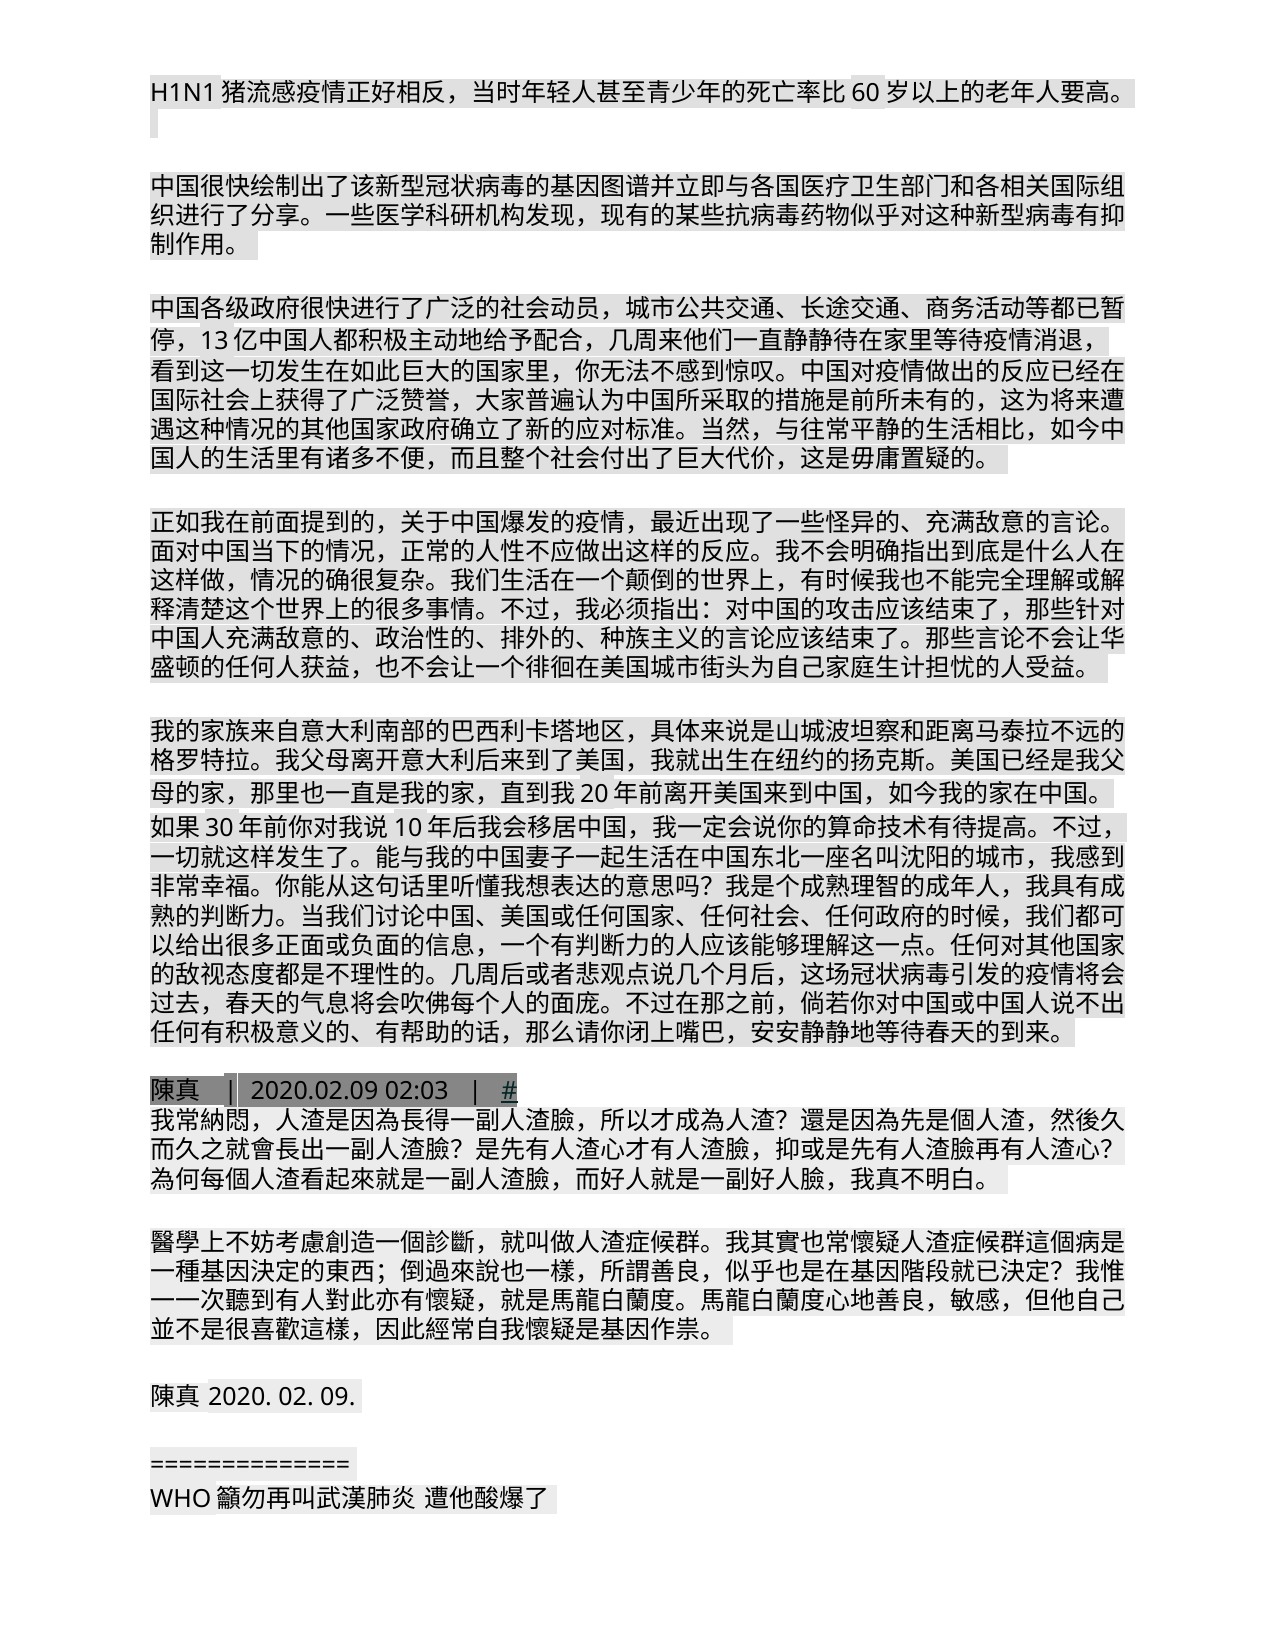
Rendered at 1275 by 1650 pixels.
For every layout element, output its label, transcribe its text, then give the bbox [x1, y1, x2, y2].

text 陳真 | 2020.02.09 02:03 | # [150, 1072, 1125, 1107]
text 马意骏：我现在就在中国，那些歪曲中国疫情的听我说 http://www.guancha.cn/MarioCavolo/2020_02_08_535183_s.shtml "Something's Not Right Here Folks" &;#124; A Look at USA 2009 H1N1 Virus Compared to China 2020 Corona Virus http://www.linkedin.com/pulse/somethings-right-here-folks-look-usa-2009-h1n1-virus-compared-cavolo 一位定居沈阳的美国作家，《龙的吼声》 加油中国！ 2009年美国爆发了H1N1猪流感疫情，那是一场全球性的瘟疫，全世界进入了紧急状态，那场瘟疫使全球6000万人受到感染，在当年就造成了至少18,449人死亡。然而那场H1N1猪流感疫情造成的最终损失比这个数字要严重得多。根据美国疾病控制与预防中心（CDC）2012年发布的报告，那场瘟疫造成的死亡人数最终达到了约30万。本文在下面对那场瘟疫会有更加详细的介绍。 定居在辽宁省沈阳市的美国作家马意骏（Mario Cavolo）2020年2月5日在其领英个人主页发布评论文章：《我听到了一些怪异的声音，朋友们——把2009美国H1N1病毒与2020中国新型冠状病毒两场疫情进行对比》 我之所以提到2009年在美国爆发的那场瘟疫，是因为我发现当中国正在抗击当下这场由新型冠状病毒引发的肺炎疫情时，有一股十分怪异的邪恶力量正在对中国政府和中国人民展开攻击。我不得不站出来提出几个问题并由我本人作出回答。 当那场H1N1猪流感疫情2009年在美国爆发时，我记得没有任何国家因疫情的扩散发表反美言论。事实上，我记得当时美国花了整整6个月时间才宣布全国进入紧急状态。从2009年4月初到2010年4月末，有哪个国家警告其公民立即离开美国吗？没有。甚至在2009年6月世界卫生组织宣布全世界进入瘟疫大爆发紧急状态时，也没有哪个国家发出过这样的警告。美国游客在那期间一直可以自由进出任何国家，没有任何一个国家的大门向美国人关闭。 正如我所说的，情况的确有些怪异。我已经读到一些充满仇恨情绪的对中国政府进行恶意攻击的文章，那些文章认为中国政府在感染人数上做了假。然而，实际上无论哪个国家爆发瘟疫，统计数字很难做到绝对准确，甚至美国疾病控制与预防中心也难以做到这一点。2009年美国爆发H1N1猪流感疫情时，感染人数也没有做到绝对准确，当时公布的人数大大少于三年后更新的统计数字。这一现象是瘟疫爆发事件的一种内在特征。 缺乏足够的医疗人员、缺乏足够的检测试剂盒、缺乏足够的药品、缺乏足够的防护装备……中国并没有试图掩盖这些问题，这些信息每天都会出现在中国各家媒体上。每天都有人因感染这种新型冠状病毒而失去生命，人们在中国每天都会看到这样的消息，我并不认为中国政府在试图掩盖什么。人们在这里看到的不是阴谋，它只是一场悲剧。 当我们翻开美国疾病控制与预防中心2012年6月27日发布的后续研究报告会发现，此前公布的2009年爆发的那场H1N1猪流感瘟疫造成的死亡数字，18449人“远远少于真实的数字，主要原因在于很多死于H1N1猪流感相关疾病的人在死亡之前并没有获得病毒检测的机会”。2009年H1N1猪流感大爆发时，有人指责美国政府或美国医疗卫生部门隐瞒真实死亡数字吗？没有。有人为了证明美国政府在死亡数字问题上说谎而带着摄像机跑到美国的医院里偷拍吗？也没有。许多对中国的批评是荒谬的，他们只看到在医院接受支持疗法的患者，却不知道其中有些的确受到了新型冠状病毒的感染，另一些只是表现出肺炎的症状，未必与此次疫情有关。 全世界都应该为中国人发动的这场史无前例的、声势浩大的、全国性的疫情阻击战而鼓掌。世界卫生组织以及许多国家的政府官员已经在这样做了。我现在就生活在中国，我亲眼看到了中国为抗击疫情所采取的各种措施，无论以何种标准来衡量，中国发生的这一切都是令人感到极为震撼的。当然，中国社会所遭受的经济损失也是巨大的。 许多人没有看到中国整个行政体系的执行力之强大，这个星球上应该没有任何政府能够有如此高效的表现。相反，某些人只是忙于抨击武汉地方政府的一些没有及时采取疫情应对措施的官员。是的，那些地方官员的确把事情搞砸了，他们惹了大麻烦。他们与波多黎各那些没有在去年的飓风灾害后及时把得到的救灾物资分发给受灾民众的政客是同一类人，他们都做出了令人不齿的行为。在我们这个不完美的世界上，一个人犯下错误是很正常的事情，正义总会得到伸张，但整个国家的政府不应因个别地方官员的不当表现受到攻击。此外，中国各省的政府已经向所属各级官员发出了通知，如果他们也犯下如此愚蠢的错误，那么他们将面临非常严厉的惩罚，我对此毫不怀疑。数不清的西方政客曾犯下大错，但他们中有很多人仍然保住了自己的职位。可见在人类这个群体里，犯错、愚蠢和贪婪是普遍存在的现象，与肤色、种族、国籍毫无关系。 根据美国疾病控制与预防中心的最终统计结果，2009年那场H1N1猪流感疫情导致201,200人因呼吸系统衰竭而死亡，83,300人因心血管疾病而死亡，死亡总人数约为28.4万人。可是当时有国家针对美国发布旅行禁令了吗？中国、德国、日本或者哪个国家禁止美国人入境了吗？都没有。可是我今天注意到一条推送的新闻，美国国务院已经建议美国公民尽快离开中国，英国大使馆也向在华英国人给出了同样的建议。2009年，英国建议英国公民离开美国了吗？没有。2009年，世界上哪个国家把自己的国门对美国人关闭了吗？也没有。2009年，美国因为仇美情绪受到其他国家的攻击了吗？同样是没有。 中国政府已经为确保每个人、每个家庭以及全社会的安全动用了巨大的经济资源。如果你是一个在华居住（武汉除外）的外国人，你应该留在自己所在的城市，哪里也不要去，你所在的地方就是最安全的地方。因为目前每一个中国人都在家里进行有意识的自我隔离，这样一个大环境是再安全不过的了。 点击查看大图 2月7日，武汉市江岸区永清街道沈阳社区内，工作人员在核对居民信息。新华社记者 李贺 摄 我有一个朋友住在美国亚利桑那州梅萨市，他告诉我当地最热闹的一条中国美食街已经没有一个顾客去消费了。面对这种现象该怎么用理性去解释呢？下面让我们设想如下情况：如果你是一个迈阿密人，有一天听到意大利中部城市米兰爆发了瘟疫，你会取消在迈阿密一家意大利餐厅的订餐吗？你在迈阿密街上遇到一个深色头发、意大利面孔的人会躲着走吗？任何一个有基本理性的人都不会这么做。如果你是一个新加坡人，有一天你听到美国中部得克萨斯州达拉斯爆发了瘟疫，你会拒绝与朋友在新加坡当地一家得州烤肉店就餐吗？你在街上遇到一个带着牛仔帽的看起来来自得州的大块头时，你会认为他刚刚下从达拉斯飞来的飞机吗？在美国社会上，有一种很奇怪的非理性的极端情绪和激进思想，美国民众应该做的是避免与其同流合污。一小撮极端主义分子煽动了这一切，而美国的主流社会绝不会对这种激化矛盾的荒唐观点表达支持。 下面我介绍一下武汉市爆发的这场新型冠状病毒导致的疫情，我在这里会尽量直接给出理性而准确的信息。首先，就像H1N1猪流感病毒不应被称为“美国病毒”一样，在武汉出现的新型冠状病毒2019-nCoV也不应被称为“中国病毒”。如同每一次流感季那样，此次中国的疫情无论持续两周还是两个月，它终将过去，春天一定会到来。不过，这里不要误会我的意思。这种新型冠状病毒也可能比2009年出现在美国的H1N1猪流感病毒更难对付，为了抑制病毒的传播，中国民众需要格外提高警惕，中国政府对各种情况作出极为快速的反应也是十分必要的。 目前，关于这种新型冠状病毒我可以给大家提供以下信息：这种病毒具有高度传染性，它能够很容易地进行扩散。这种病毒尤其容易进入人的肺部组织，也就是说它很容易引发肺炎。这要比呼吸系统感染更加麻烦，因为那只会使咽喉部位或支气管受到感染。这种冠状病毒造成的死亡率是2%左右，这要比一般的流感死亡率0.1%高20倍。然而，与SARS（即Severe Acute Respiratory Syndrome，意为“严重急性呼吸综合征”——观察者网注）病毒9%的死亡率和MERS（即Middle East Respiratory Syndrome，意为“中东呼吸综合症”——观察者网注）病毒37%的死亡率比起来，这个数字还是小巫见大巫了。 在受到感染的患者里面，有10%到15%会表现出比较严重的症状。80%到90%的死亡患者是有其他基础性疾病的老年人，年轻感染者的死亡率较低。这与2009年美国爆发的H1N1猪流感疫情正好相反，当时年轻人甚至青少年的死亡率比60岁以上的老年人要高。 中国很快绘制出了该新型冠状病毒的基因图谱并立即与各国医疗卫生部门和各相关国际组织进行了分享。一些医学科研机构发现，现有的某些抗病毒药物似乎对这种新型病毒有抑制作用。 中国各级政府很快进行了广泛的社会动员，城市公共交通、长途交通、商务活动等都已暂停，13亿中国人都积极主动地给予配合，几周来他们一直静静待在家里等待疫情消退，看到这一切发生在如此巨大的国家里，你无法不感到惊叹。中国对疫情做出的反应已经在国际社会上获得了广泛赞誉，大家普遍认为中国所采取的措施是前所未有的，这为将来遭遇这种情况的其他国家政府确立了新的应对标准。当然，与往常平静的生活相比，如今中国人的生活里有诸多不便，而且整个社会付出了巨大代价，这是毋庸置疑的。 正如我在前面提到的，关于中国爆发的疫情，最近出现了一些怪异的、充满敌意的言论。面对中国当下的情况，正常的人性不应做出这样的反应。我不会明确指出到底是什么人在这样做，情况的确很复杂。我们生活在一个颠倒的世界上，有时候我也不能完全理解或解释清楚这个世界上的很多事情。不过，我必须指出：对中国的攻击应该结束了，那些针对中国人充满敌意的、政治性的、排外的、种族主义的言论应该结束了。那些言论不会让华盛顿的任何人获益，也不会让一个徘徊在美国城市街头为自己家庭生计担忧的人受益。 我的家族来自意大利南部的巴西利卡塔地区，具体来说是山城波坦察和距离马泰拉不远的格罗特拉。我父母离开意大利后来到了美国，我就出生在纽约的扬克斯。美国已经是我父母的家，那里也一直是我的家，直到我20年前离开美国来到中国，如今我的家在中国。如果30年前你对我说10年后我会移居中国，我一定会说你的算命技术有待提高。不过，一切就这样发生了。能与我的中国妻子一起生活在中国东北一座名叫沈阳的城市，我感到非常幸福。你能从这句话里听懂我想表达的意思吗？我是个成熟理智的成年人，我具有成熟的判断力。当我们讨论中国、美国或任何国家、任何社会、任何政府的时候，我们都可以给出很多正面或负面的信息，一个有判断力的人应该能够理解这一点。任何对其他国家的敌视态度都是不理性的。几周后或者悲观点说几个月后，这场冠状病毒引发的疫情将会过去，春天的气息将会吹佛每个人的面庞。不过在那之前，倘若你对中国或中国人说不出任何有积极意义的、有帮助的话，那么请你闭上嘴巴，安安静静地等待春天的到来。 [150, 75, 1125, 1047]
text 我常納悶，人渣是因為長得一副人渣臉，所以才成為人渣？還是因為先是個人渣，然後久而久之就會長出一副人渣臉？是先有人渣心才有人渣臉，抑或是先有人渣臉再有人渣心？為何每個人渣看起來就是一副人渣臉，而好人就是一副好人臉，我真不明白。 醫學上不妨考慮創造一個診斷，就叫做人渣症候群。我其實也常懷疑人渣症候群這個病是一種基因決定的東西；倒過來說也一樣，所謂善良，似乎也是在基因階段就已決定？我惟一一次聽到有人對此亦有懷疑，就是馬龍白蘭度。馬龍白蘭度心地善良，敏感，但他自己並不是很喜歡這樣，因此經常自我懷疑是基因作祟。 陳真 2020. 02. 09. ============== WHO籲勿再叫武漢肺炎 遭他酸爆了 [150, 1107, 1125, 1549]
